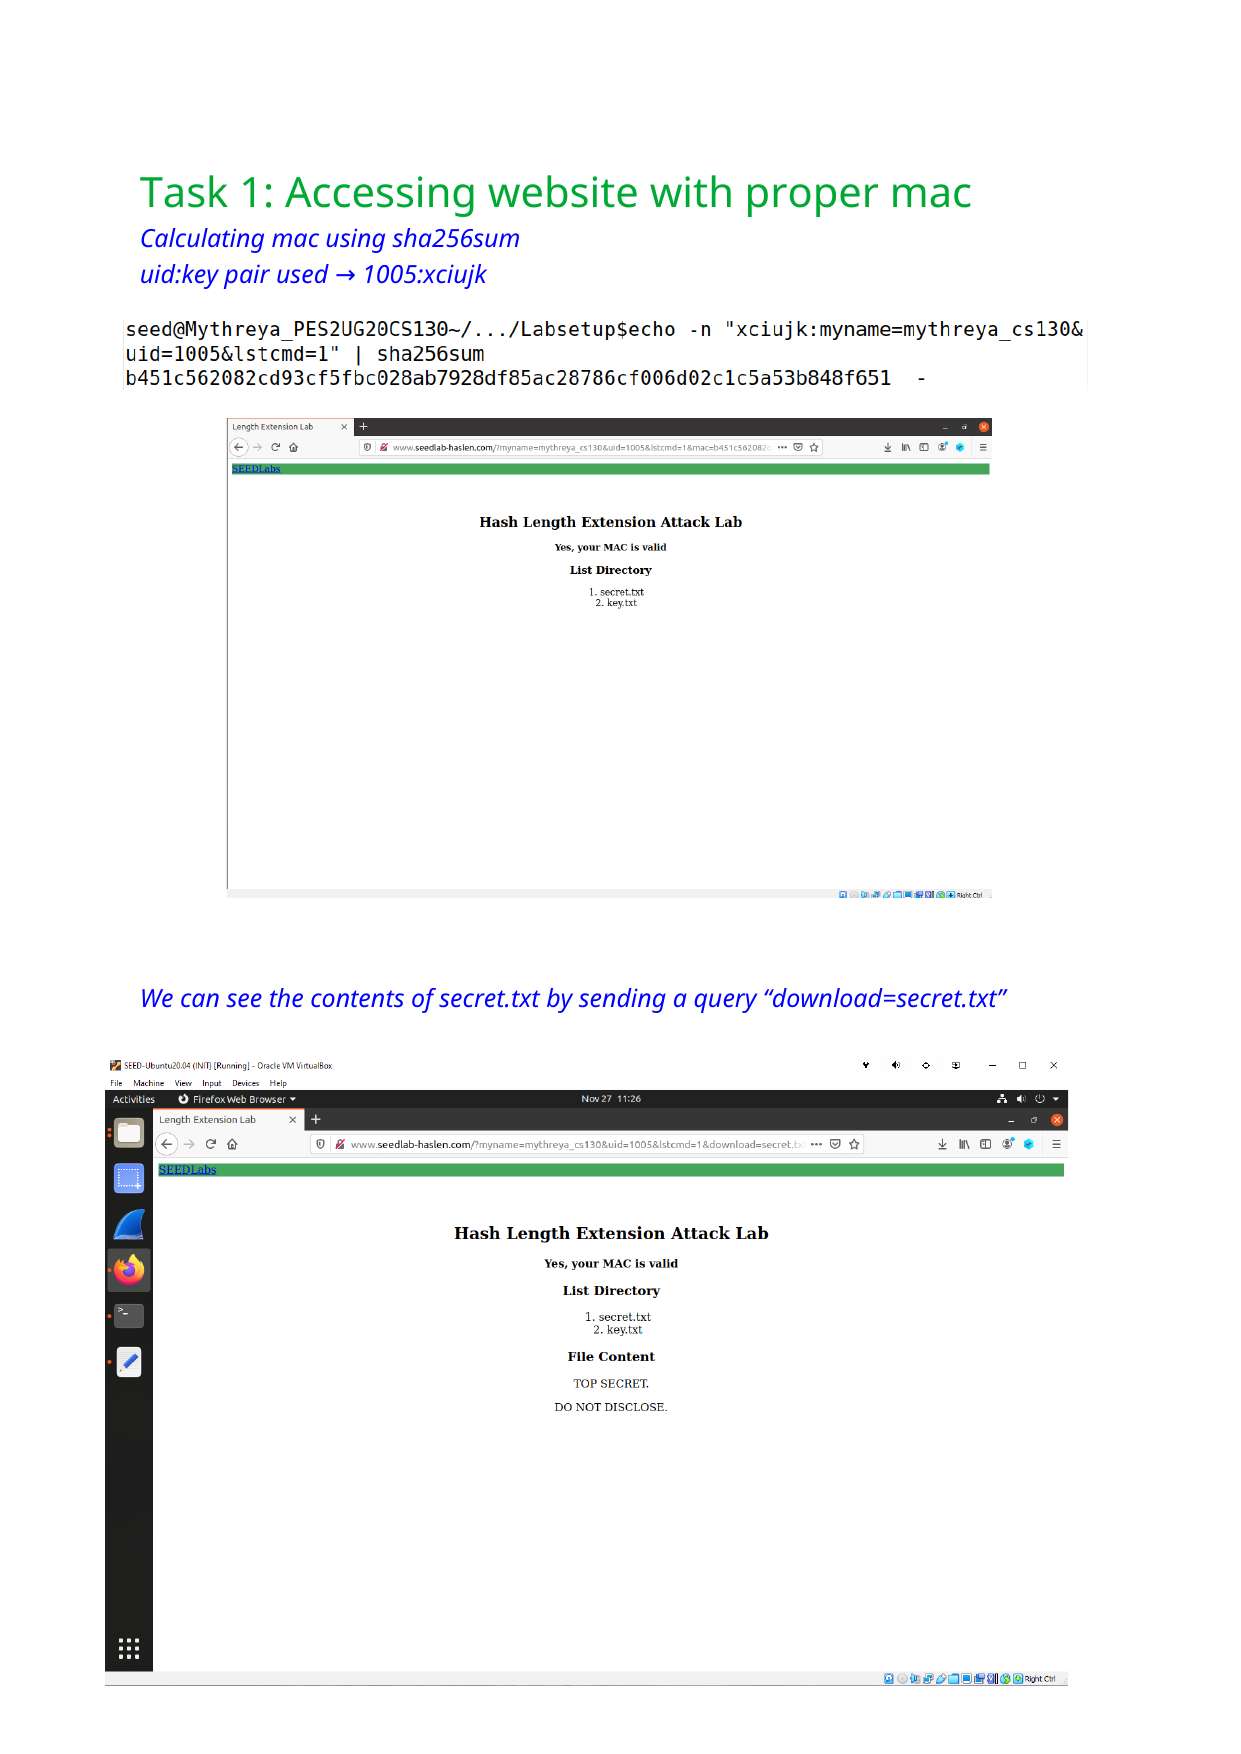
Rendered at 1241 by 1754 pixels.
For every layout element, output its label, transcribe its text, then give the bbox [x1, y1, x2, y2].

picture [226, 418, 992, 898]
text uid:key pair used → 1005:xciujk [139, 256, 1103, 290]
text Task 1: Accessing website with proper mac [139, 163, 1103, 220]
text Calculating mac using sha256sum [139, 221, 1103, 255]
picture [105, 1056, 1069, 1686]
picture [123, 320, 1088, 390]
text We can see the contents of secret.txt by sending a query “download=secret.txt” [139, 981, 1103, 1015]
